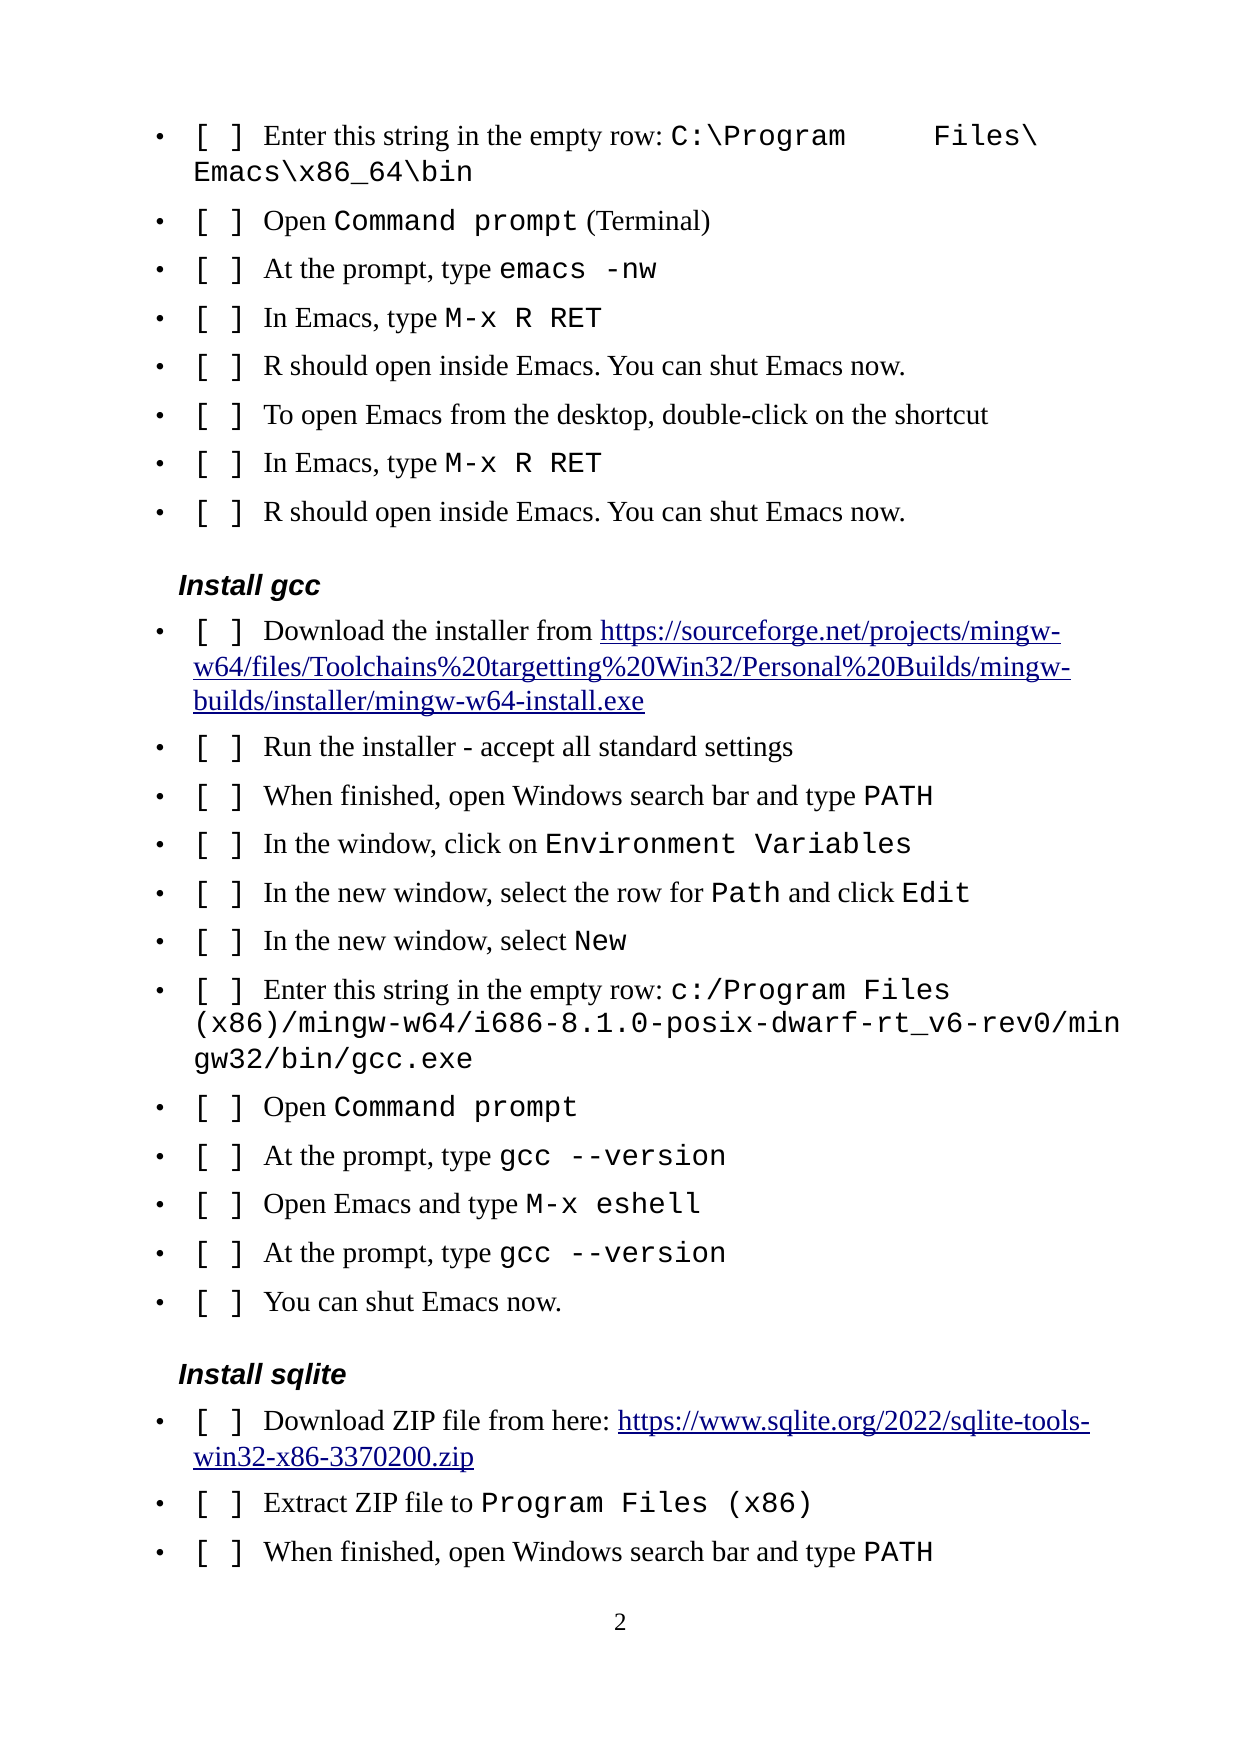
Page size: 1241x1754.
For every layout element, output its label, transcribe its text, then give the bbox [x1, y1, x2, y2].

list [ ] In Emacs, type M-x R RET [156, 445, 1122, 481]
list [ ] In the window, click on Environment Variables [156, 826, 1122, 862]
list [ ] At the prompt, type gcc --version [156, 1138, 1122, 1174]
list [ ] Enter this string in the empty row: c:/Program Files (x86)/mingw-w64/i686-8.1.0-posix-dwarf-rt_v6-rev0/mingw32/bin/gcc.exe [156, 972, 1122, 1077]
list [ ] Extract ZIP file to Program Files (x86) [156, 1485, 1122, 1521]
subtitle Install gcc [118, 567, 1122, 601]
list [ ] At the prompt, type emacs -nw [156, 251, 1122, 287]
list [ ] R should open inside Emacs. You can shut Emacs now. [156, 494, 1122, 530]
list [ ] You can shut Emacs now. [156, 1284, 1122, 1320]
list [ ] In the new window, select the row for Path and click Edit [156, 875, 1122, 911]
list [ ] Download the installer from https://sourceforge.net/projects/mingw-w64/files/Toolchains%20targetting%20Win32/Personal%20Builds/mingw-builds/installer/mingw-w64-install.exe [156, 613, 1122, 717]
list [ ] Enter this string in the empty row: C:\Program Files\Emacs\x86_64\bin [156, 118, 1122, 190]
list [ ] Run the installer - accept all standard settings [156, 729, 1122, 765]
subtitle Install sqlite [118, 1357, 1122, 1391]
list [ ] In the new window, select New [156, 923, 1122, 959]
list [ ] R should open inside Emacs. You can shut Emacs now. [156, 348, 1122, 384]
list [ ] Download ZIP file from here: https://www.sqlite.org/2022/sqlite-tools-win32-x86-3370200.zip [156, 1403, 1122, 1473]
list [ ] In Emacs, type M-x R RET [156, 300, 1122, 336]
list [ ] When finished, open Windows search bar and type PATH [156, 778, 1122, 814]
list [ ] When finished, open Windows search bar and type PATH [156, 1534, 1122, 1570]
list [ ] To open Emacs from the desktop, double-click on the shortcut [156, 397, 1122, 433]
list [ ] Open Command prompt (Terminal) [156, 203, 1122, 239]
list [ ] Open Command prompt [156, 1089, 1122, 1126]
list [ ] At the prompt, type gcc --version [156, 1235, 1122, 1271]
list [ ] Open Emacs and type M-x eshell [156, 1187, 1122, 1223]
